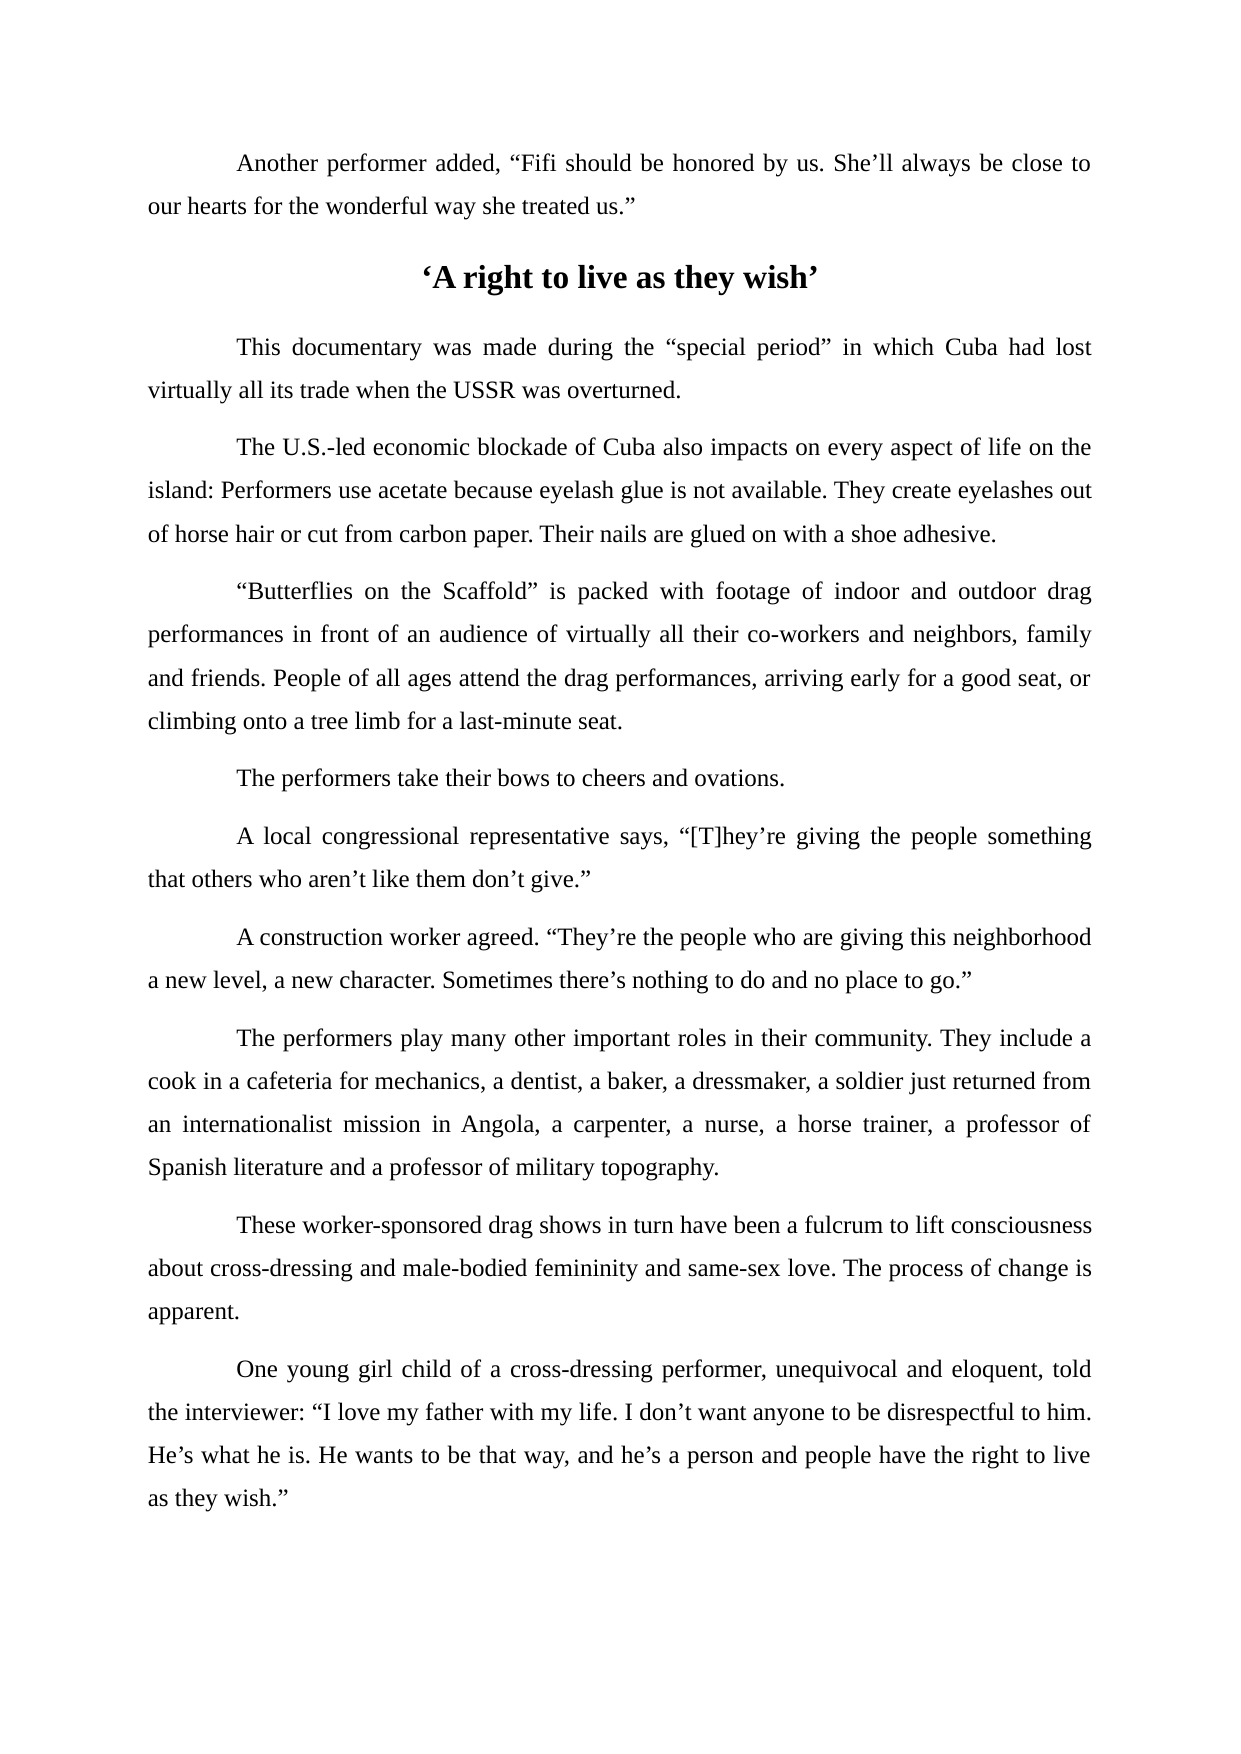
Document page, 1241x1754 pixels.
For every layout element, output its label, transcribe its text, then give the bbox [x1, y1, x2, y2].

text A construction worker agreed. “They’re the people who are giving this neighborhood a new level, a new character. Sometimes there’s nothing to do and no place to go.” [148, 922, 1093, 994]
text These worker-sponsored drag shows in turn have been a fulcrum to lift consciousness about cross-dressing and male-bodied femininity and same-sex love. The process of change is apparent. [148, 1210, 1093, 1325]
text The performers take their bows to cheers and ovations. [148, 763, 1093, 792]
text This documentary was made during the “special period” in which Cuba had lost virtually all its trade when the USSR was overturned. [148, 332, 1093, 403]
text The U.S.-led economic blockade of Cuba also impacts on every aspect of life on the island: Performers use acetate because eyelash glue is not available. They create eyelashes out of horse hair or cut from carbon paper. Their nails are glued on with a shoe adhesive. [148, 432, 1093, 547]
text The performers play many other important roles in their community. They include a cook in a cafeteria for mechanics, a dentist, a baker, a dressmaker, a soldier just returned from an internationalist mission in Angola, a carpenter, a nurse, a horse trainer, a professor of Spanish literature and a professor of military topography. [148, 1023, 1093, 1181]
text One young girl child of a cross-dressing performer, unequivocal and eloquent, told the interviewer: “I love my father with my life. I don’t want anyone to be disrespectful to him. He’s what he is. He wants to be that way, and he’s a person and people have the right to live as they wish.” [148, 1354, 1093, 1512]
subtitle ‘A right to live as they wish’ [148, 257, 1093, 296]
text “Butterflies on the Scaffold” is packed with footage of indoor and outdoor drag performances in front of an audience of virtually all their co-workers and neighbors, family and friends. People of all ages attend the drag performances, arriving early for a good seat, or climbing onto a tree limb for a last-minute seat. [148, 576, 1093, 734]
text A local congressional representative says, “[T]hey’re giving the people something that others who aren’t like them don’t give.” [148, 821, 1093, 893]
text Another performer added, “Fifi should be honored by us. She’ll always be close to our hearts for the wonderful way she treated us.” [148, 148, 1093, 219]
